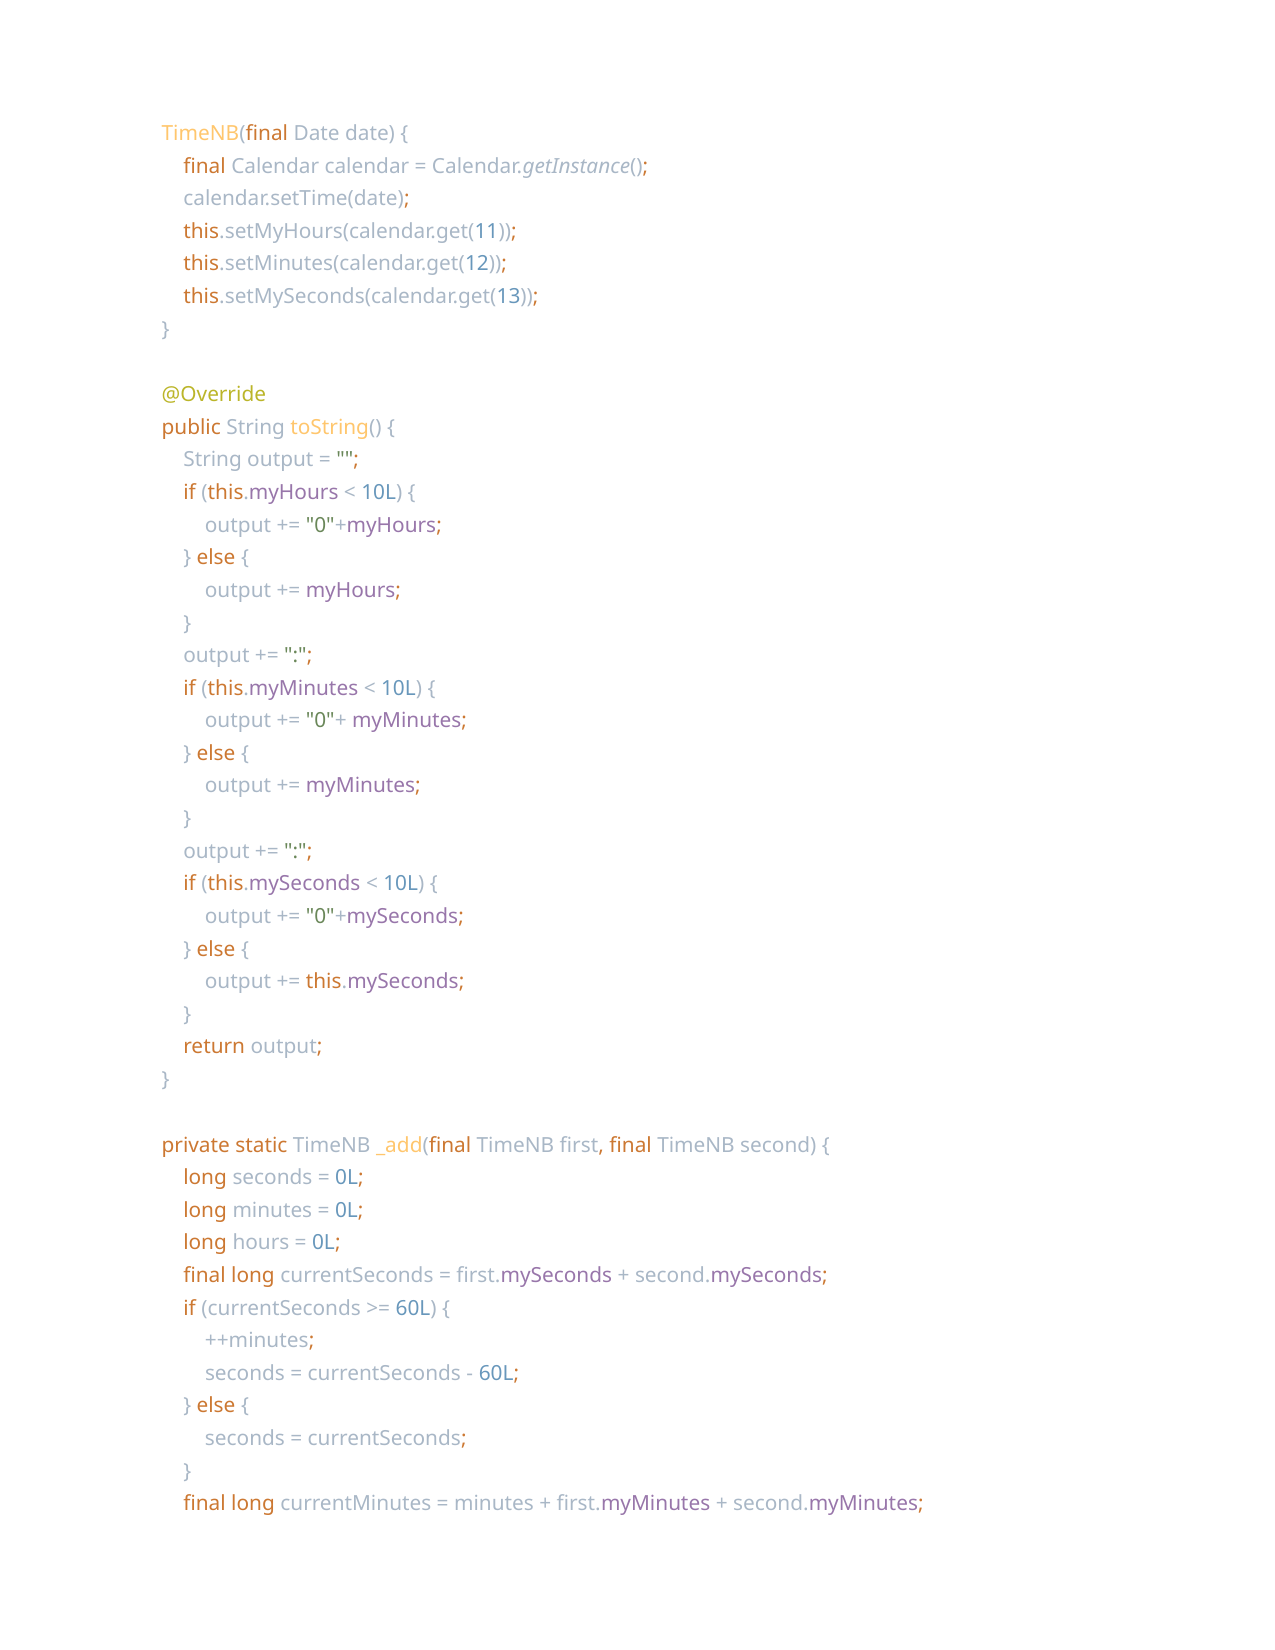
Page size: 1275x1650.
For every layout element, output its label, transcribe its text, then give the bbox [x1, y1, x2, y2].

text TimeNB(final Date date) { final Calendar calendar = Calendar.getInstance(); calendar.setTime(date); this.setMyHours(calendar.get(11)); this.setMinutes(calendar.get(12)); this.setMySeconds(calendar.get(13)); } @Override public String toString() { String output = ""; if (this.myHours < 10L) { output += "0"+myHours; } else { output += myHours; } output += ":"; if (this.myMinutes < 10L) { output += "0"+ myMinutes; } else { output += myMinutes; } output += ":"; if (this.mySeconds < 10L) { output += "0"+mySeconds; } else { output += this.mySeconds; } return output; } private static TimeNB _add(final TimeNB first, final TimeNB second) { long seconds = 0L; long minutes = 0L; long hours = 0L; final long currentSeconds = first.mySeconds + second.mySeconds; if (currentSeconds >= 60L) { ++minutes; seconds = currentSeconds - 60L; } else { seconds = currentSeconds; } final long currentMinutes = minutes + first.myMinutes + second.myMinutes; [118, 118, 1157, 1517]
